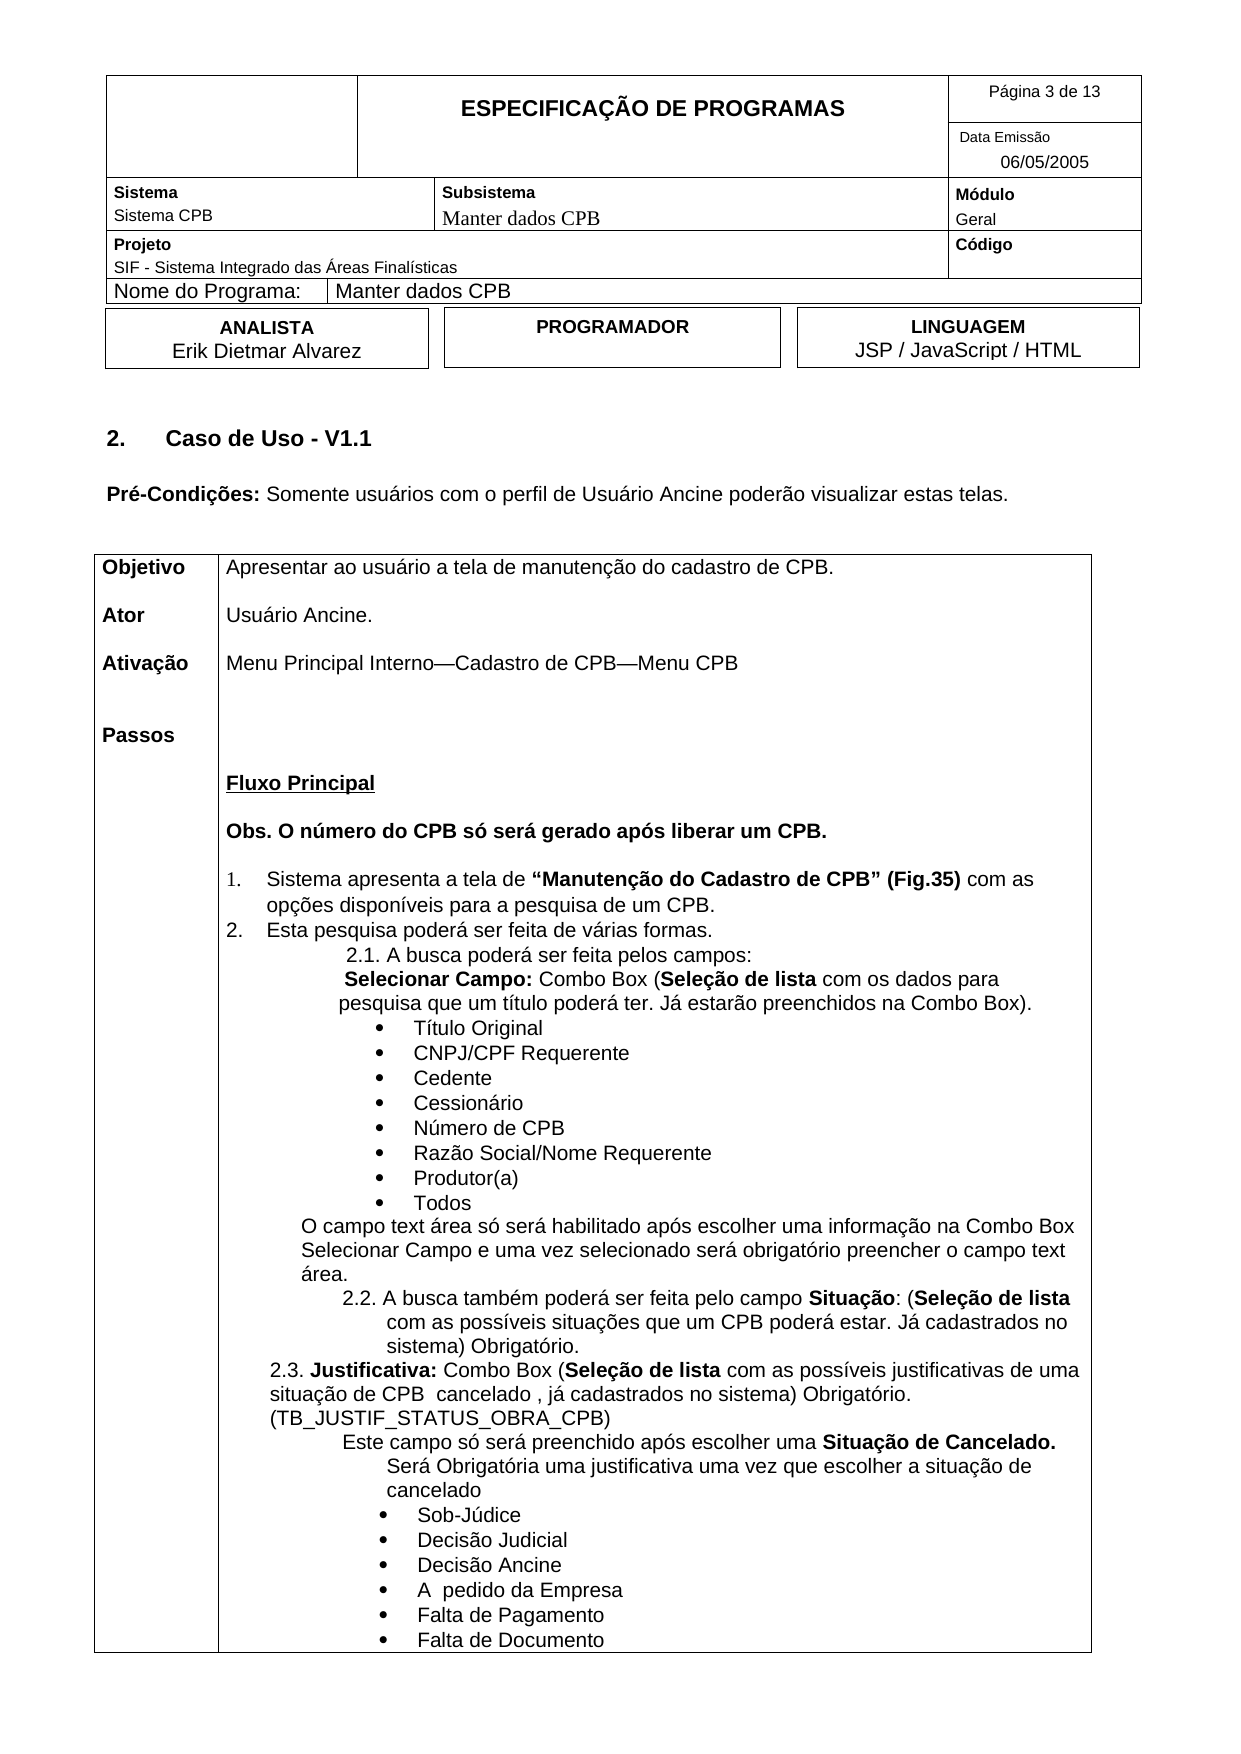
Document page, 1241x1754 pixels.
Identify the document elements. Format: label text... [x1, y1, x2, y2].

text Pré-Condições: Somente usuários com o perfil de Usuário Ancine poderão visualizar estas telas. [106, 482, 1151, 506]
table_header Objetivo Ator Ativação Passos [95, 555, 218, 1652]
table_header Apresentar ao usuário a tela de manutenção do cadastro de CPB. Usuário Ancine. Menu Principal Interno—Cadastro de CPB—Menu CPB Fluxo Principal Obs. O número do CPB só será gerado após liberar um CPB. Sistema apresenta a tela de “Manutenção do Cadastro de CPB” (Fig.35) com as opções disponíveis para a pesquisa de um CPB. Esta pesquisa poderá ser feita de várias formas. A busca poderá ser feita pelos campos: Selecionar Campo: Combo Box (Seleção de lista com os dados para pesquisa que um título poderá ter. Já estarão preenchidos na Combo Box). Título Original CNPJ/CPF Requerente Cedente Cessionário Número de CPB Razão Social/Nome Requerente Produtor(a) Todos O campo text área só será habilitado após escolher uma informação na Combo Box Selecionar Campo e uma vez selecionado será obrigatório preencher o campo text área. 2.2. A busca também poderá ser feita pelo campo Situação: (Seleção de lista com as possíveis situações que um CPB poderá estar. Já cadastrados no sistema) Obrigatório. 2.3. Justificativa: Combo Box (Seleção de lista com as possíveis justificativas de uma situação de CPB cancelado , já cadastrados no sistema) Obrigatório. (TB_JUSTIF_STATUS_OBRA_CPB) Este campo só será preenchido após escolher uma Situação de Cancelado. Será Obrigatória uma justificativa uma vez que escolher a situação de cancelado Sob-Júdice Decisão Judicial Decisão Ancine A pedido da Empresa Falta de Pagamento Falta de Documento Duplicidade de Solicitação Arquivo Morto 3. Após ter escolhido um a opção usuário Ancine clica no botão de Pesquisa. Sistema faz validações. (Ver Exceções). 4. Sistema emite o resultado da pesquisa na mesma tela de acordo a solicitação que foi marcada na tela. Sistema faz a busca no banco de dados de acordo com os parâmetros fornecidos e atualiza a lista na parte inferior. Sistema apresentará na parte da direita os botões de Cancelar, Imprimir e Excluir e as situações de acordo com a pesquisa. 5. No caso de ser uma Obra Seriada Titulada, Obra Seriada não Titulada e Minissérie a pesquisa retornará mostrando os Capítulos e Episódios e suas devidas situações. Fluxo Alternativo1 1. Usuário clica no link voltar na tela de Solicitação de CPB, e sistema volta para a tela anterior. Fluxo Alternativo 2 1. Usuário Ancine solicita o cancelamento dos dados de um CPB clicando no botão Cancelar. Sistema estende para caso de uso Cancelar CPB. 2. Usuário Ancine pode seguir o Fluxo Principal ou o Fluxo Alternativo. Fluxo Alternativo 3 Usuário Ancine solicita realizar manutenção dos certificados do CPB clicando no link relativo a cada CPB que deseja validar. Sistema estende para caso de uso Validar CPB. Usuário Ancine pode seguir o Fluxo Principal ou o Fluxo Alternativo. Fluxo Alternativo 4 Obs. Este fluxo poderá ser iniciado tanto desta tela ao clicar no botão Imprimir ou da tela da lista de documentos após ter ticado os documentos. 1. Usuário Ancine solicita a Impressão de um certificado de CPB clicando no ícone Imprimir azul ou verde. 2. Sistema solicita a confirmação da operação exibindo a mensagem. “Confirma a Impressão!” 3. Caso as validações tenham sido bem sucedidas sistema emite mensagem “Certificado impresso com sucesso!”. 4. Caso a impressora já esteja verde Sistema exibi mensagem. “Deseja Imprimir 2ª Via!”. Usuário poderá imprimir várias vezes este certificado. 5. Usuário Ancine cancela a operação de impressão e o sistema se mantém na tela sem mais nada a executar e a impressora ficará no estado que estava antes. 6. Usuário Ancine pode seguir o Fluxo Principal ou o Fluxo Alternativo. Exceções 1. Confirmar os dados da pesquisa clicando no botão Pesquisar. 1.1. Condição: Alguns dos campos obrigatórios não informados. Ação: Mostra a Mensagem: “O campo xxxxxx deve ser fornecido!”, e se posiciona no campo não fornecido. 1.2. Condição: Alguns dos valores com tipo inválido. Ação: Mostra a Mensagem: “O campo xxxxxx deve ser numérico!”, e se posiciona no campo. 1.3. Condição: O número CPB não for encontrado. Ação: Mostra a Mensagem: “O número do CPB não foi encontrado ou inexistente!”, e se posiciona no campo fornecido. 1.4. Condição: O nome título original não foi encontrado. Ação: Mostra a Mensagem: “O nome titulo original xxxxx não foi encontrado ou não foi informado corretamente!”, e se posiciona no campo fornecido. 1.5. Condição: O CNPJ/CPF do Requerente não foi encontrado. Ação: Mostra a Mensagem: “O CNPJ/CPF do Requerente não foi encontrado ou não foi informado corretamente!”, e se posiciona no campo fornecido. 1.6 Condição: Alguma situação de CPB não encontrada. . Ação: Mostra a Mensagem: “Não existe a situação xxxxx para esta pesquisa!”, e se posiciona no campo fornecido. 1.7 Condição: O Cedente não encontrado. . Ação: Mostra a Mensagem: “O nome cedente xxxxx não foi encontrado ou não foi informado corretamente!”, e se posiciona no campo fornecido. 1.8 Condição: O Cessionário não encontrado. . Ação: Mostra a Mensagem: “O nome Cessionário xxxxx não foi encontrado ou não foi informado corretamente!”, e se posiciona no campo fornecido. 1.7 Condição: O Produtor(A) não encontrado. . Ação: Mostra a Mensagem: “O nome Produtor(A) xxxxx não foi encontrado ou não foi informado corretamente!”, e se posiciona no campo fornecido. 1.8 Condição: O Produtor(A) não encontrado. . Ação: Mostra a Mensagem: “O nome RazãoSocial/Nome xxxxx não foi encontrado ou não foi informado corretamente!”, e se posiciona no campo fornecido. OBS: Se o certificado estiver com a situação de certificado emitido, a impressora ficará verde. Se a obra estiver com a impressora azul significa que o certificado ainda não foi emitido. [219, 555, 1091, 1652]
subtitle Caso de Uso - V1.1 [106, 425, 1151, 452]
